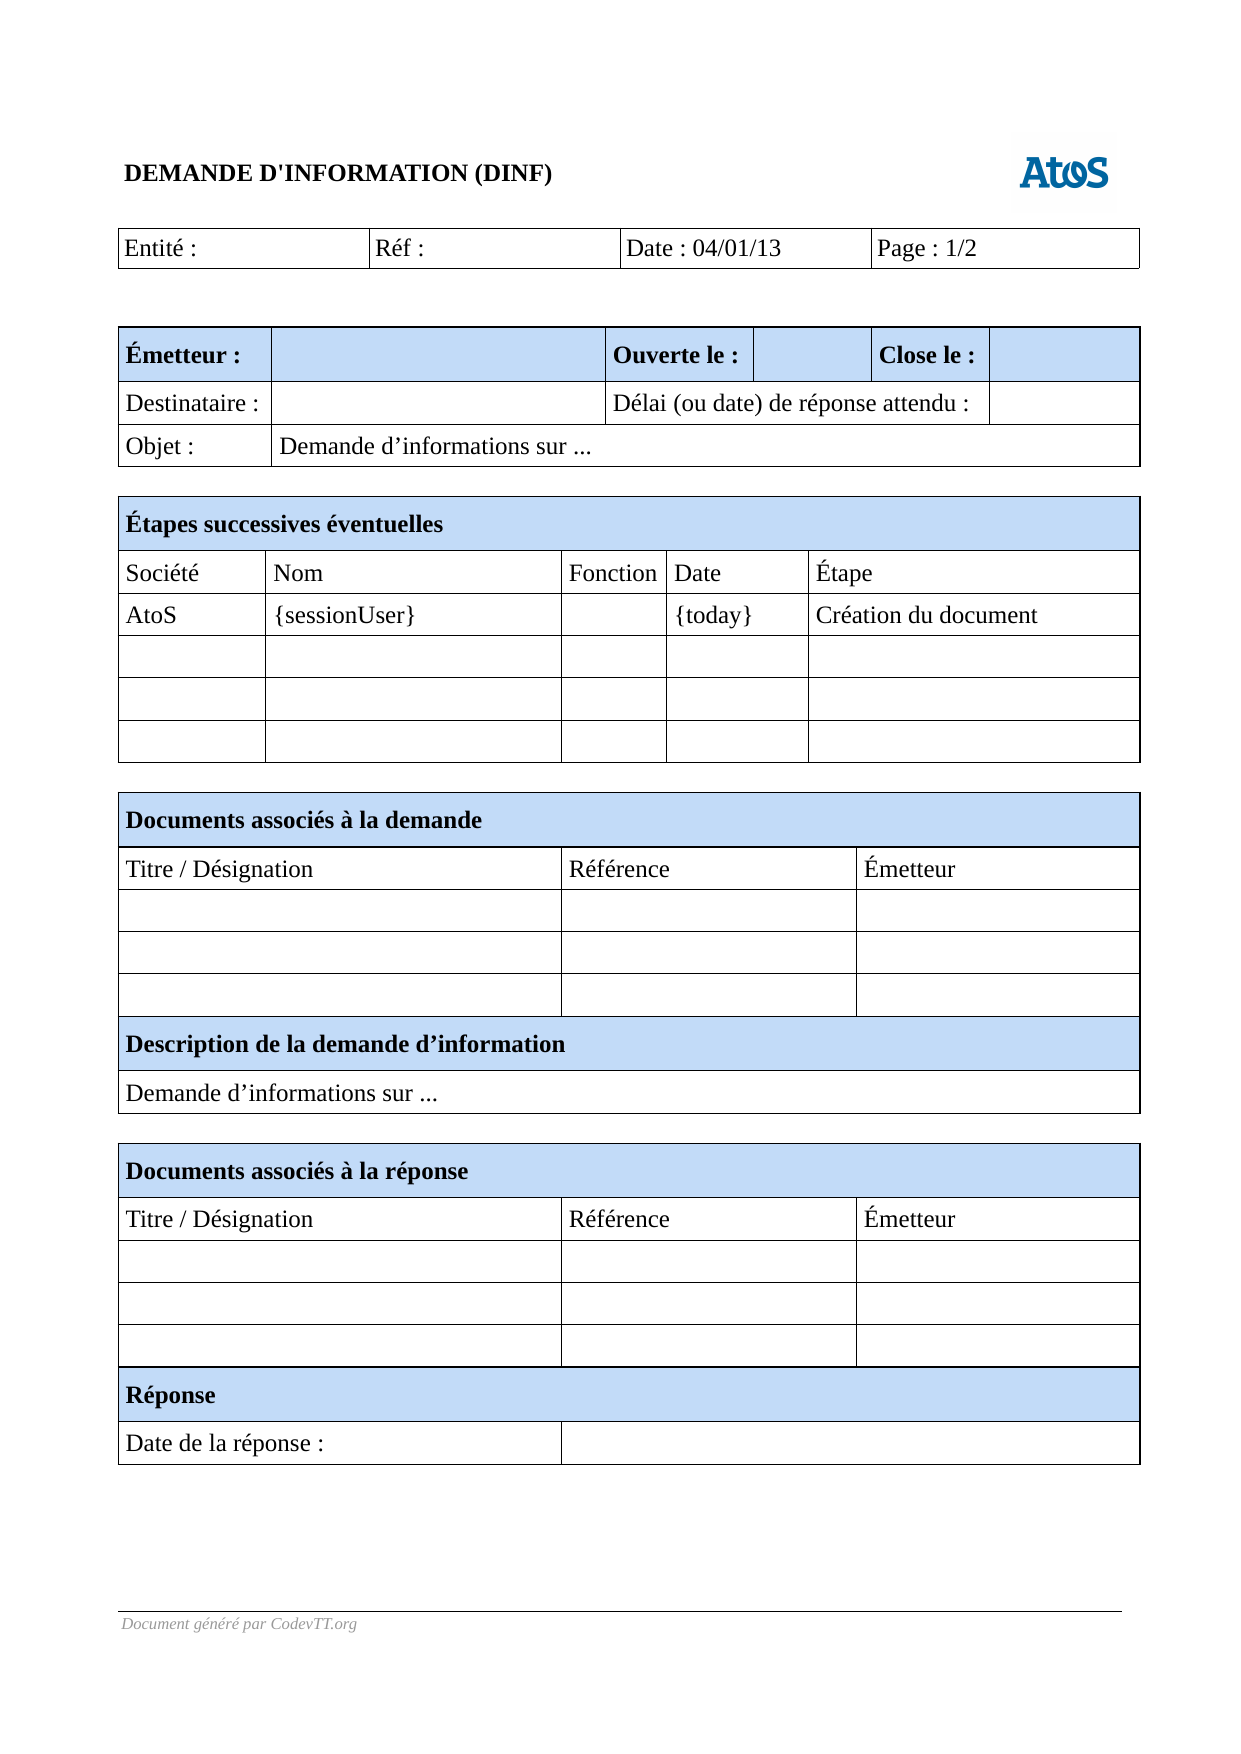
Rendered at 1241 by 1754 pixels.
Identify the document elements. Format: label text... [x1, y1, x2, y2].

table_cell [562, 1422, 1139, 1463]
table_cell [857, 1283, 1139, 1324]
table_cell [857, 890, 1139, 931]
table_cell [562, 1283, 856, 1324]
table_cell {sessionUser} [266, 594, 561, 635]
table_cell [562, 1241, 856, 1282]
table_cell [119, 974, 561, 1016]
table_cell Fonction [562, 551, 666, 593]
table_cell [266, 721, 561, 762]
table_cell [857, 1241, 1139, 1282]
table_header Émetteur : [119, 328, 271, 381]
table_cell [990, 382, 1139, 423]
table_cell [119, 721, 265, 762]
table_cell [562, 594, 666, 635]
table_header [272, 328, 605, 381]
table_cell [266, 678, 561, 719]
table_cell Description de la demande d’information [119, 1017, 1139, 1070]
table_cell [857, 1325, 1139, 1366]
table_cell Délai (ou date) de réponse attendu : [606, 382, 989, 423]
table_cell [857, 932, 1139, 973]
table_cell [857, 974, 1139, 1016]
table_cell Société [119, 551, 265, 593]
table_header Documents associés à la réponse [119, 1144, 1139, 1197]
table_cell [667, 721, 808, 762]
table_cell Demande d’informations sur ... [272, 425, 1139, 466]
table_cell [119, 890, 561, 931]
table_header Close le : [872, 328, 989, 381]
table_header [754, 328, 871, 381]
table_cell [562, 932, 856, 973]
table_cell [562, 678, 666, 719]
table_cell [667, 636, 808, 677]
table_cell [809, 721, 1139, 762]
table_cell [119, 1241, 561, 1282]
table_cell [266, 636, 561, 677]
table_cell Date [667, 551, 808, 593]
table_cell Réponse [119, 1368, 1139, 1421]
table_cell {today} [667, 594, 808, 635]
table_cell Étape [809, 551, 1139, 593]
table_cell Nom [266, 551, 561, 593]
table_cell [809, 678, 1139, 719]
table_cell [562, 890, 856, 931]
table_header Documents associés à la demande [119, 793, 1139, 846]
table_header [990, 328, 1139, 381]
table_cell Référence [562, 848, 856, 889]
table_cell Émetteur [857, 1198, 1139, 1239]
table_cell [667, 678, 808, 719]
table_cell Référence [562, 1198, 856, 1239]
table_cell [119, 678, 265, 719]
table_cell Objet : [119, 425, 271, 466]
table_header Ouverte le : [606, 328, 753, 381]
table_cell Date de la réponse : [119, 1422, 561, 1463]
table_cell Demande d’informations sur ... [119, 1071, 1139, 1113]
table_cell Titre / Désignation [119, 848, 561, 889]
table_cell [119, 636, 265, 677]
table_cell [562, 721, 666, 762]
table_cell Émetteur [857, 848, 1139, 889]
table_cell [119, 1325, 561, 1366]
table_cell [562, 636, 666, 677]
table_cell [272, 382, 605, 423]
table_cell Titre / Désignation [119, 1198, 561, 1239]
table_cell [119, 932, 561, 973]
table_cell [562, 1325, 856, 1366]
table_cell [809, 636, 1139, 677]
table_cell [562, 974, 856, 1016]
table_cell AtoS [119, 594, 265, 635]
picture [1011, 132, 1117, 213]
table_cell Création du document [809, 594, 1139, 635]
table_header Étapes successives éventuelles [119, 497, 1139, 550]
table_cell Destinataire : [119, 382, 271, 423]
table_cell [119, 1283, 561, 1324]
